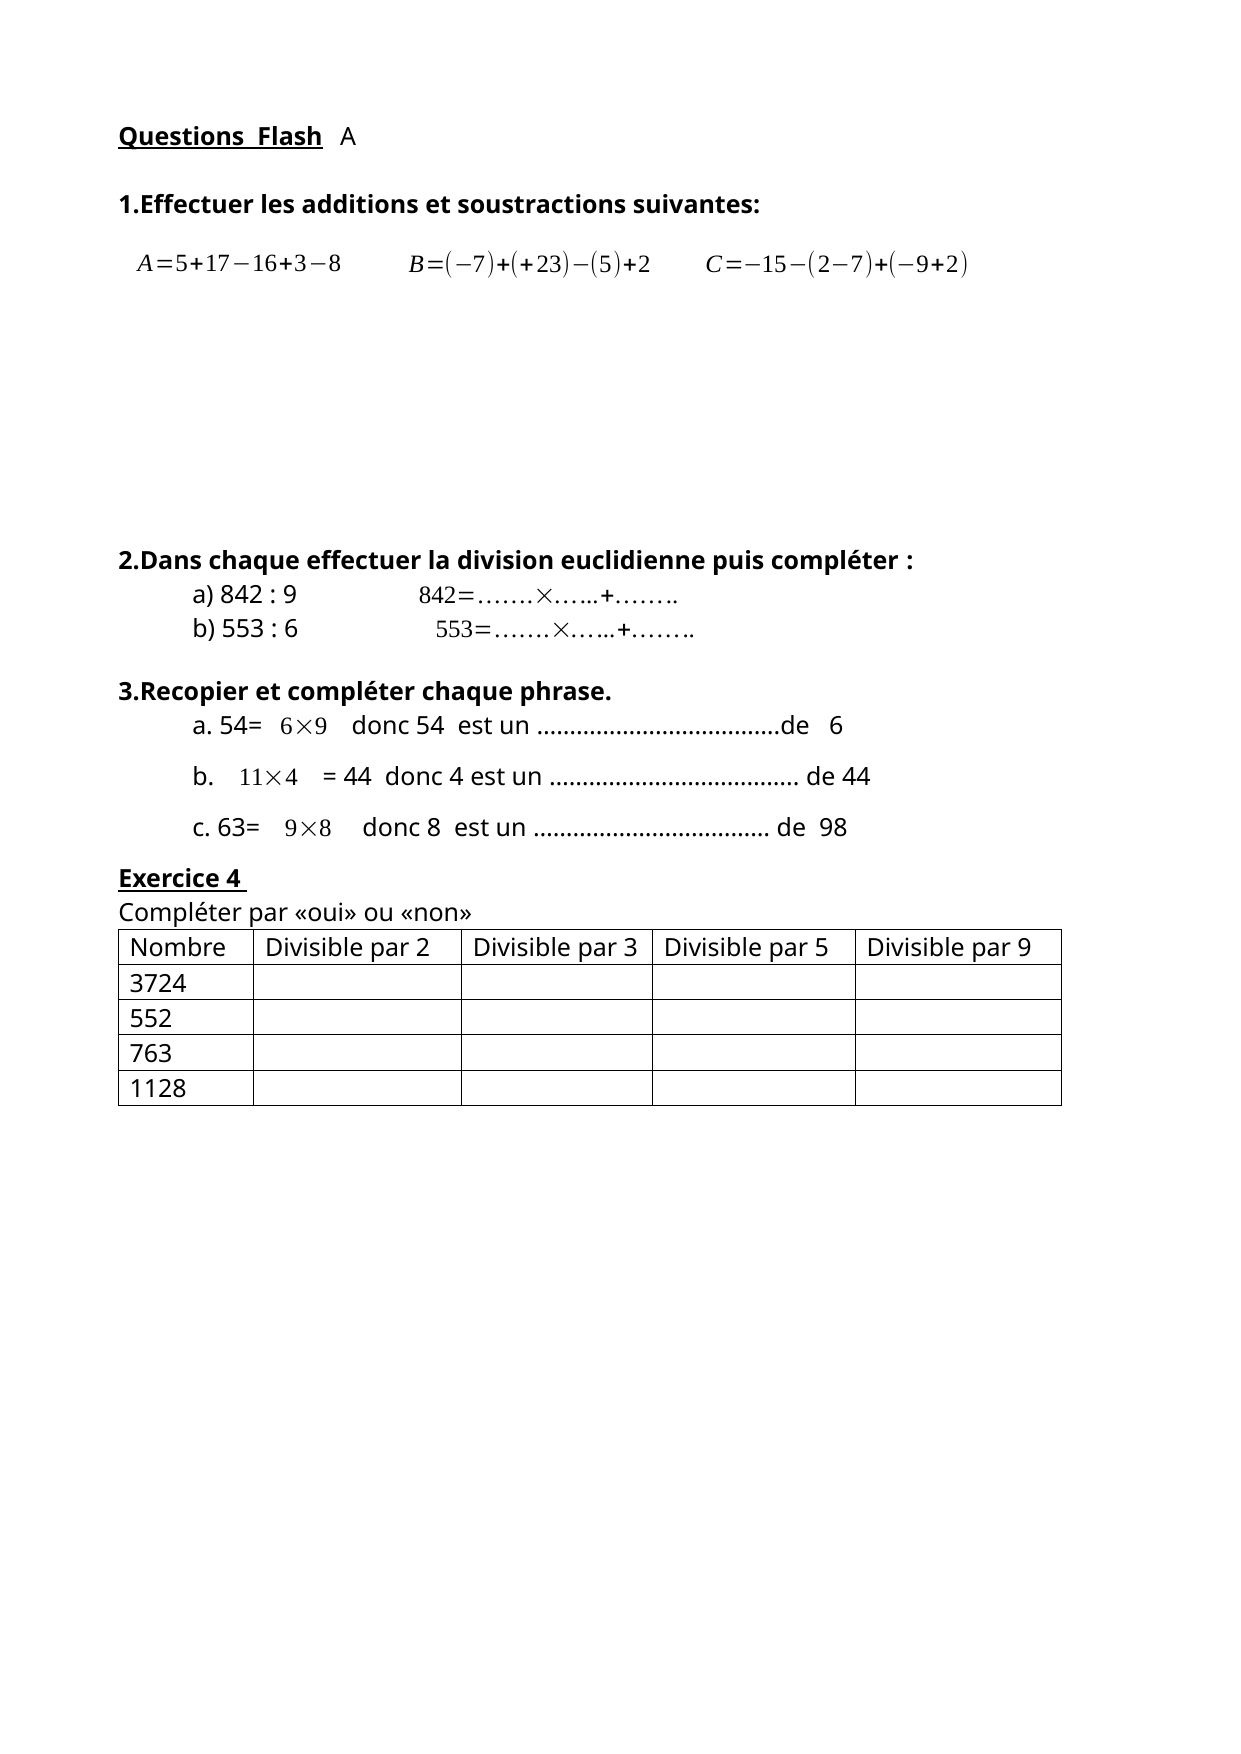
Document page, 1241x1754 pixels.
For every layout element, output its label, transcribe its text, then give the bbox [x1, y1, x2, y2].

table_header Divisible par 5 [653, 930, 855, 964]
table_cell [653, 965, 855, 999]
table_cell [254, 1000, 461, 1034]
table_cell [462, 1000, 652, 1034]
text b. = 44 donc 4 est un ……………………………….. de 44 [118, 759, 1122, 793]
table_cell [254, 965, 461, 999]
table_cell 763 [119, 1035, 253, 1069]
table_cell [856, 1035, 1061, 1069]
text 3.Recopier et compléter chaque phrase. [118, 674, 1122, 708]
table_cell [653, 1071, 855, 1104]
table_header Divisible par 2 [254, 930, 461, 964]
table_cell [462, 1071, 652, 1104]
text Compléter par «oui» ou «non» [118, 895, 1122, 929]
table_cell [254, 1071, 461, 1104]
table_cell [254, 1035, 461, 1069]
table_cell [462, 1035, 652, 1069]
text 2.Dans chaque effectuer la division euclidienne puis compléter : [118, 543, 1122, 577]
table_cell [462, 965, 652, 999]
text a. 54= donc 54 est un ……………………………….de 6 [118, 708, 1122, 742]
text 1.Effectuer les additions et soustractions suivantes: [118, 186, 1122, 220]
text b) 553 : 6 [118, 611, 1122, 645]
table_cell [856, 965, 1061, 999]
text Exercice 4 [118, 861, 1122, 895]
text c. 63= donc 8 est un ……………………………… de 98 [118, 810, 1122, 844]
table_cell [856, 1000, 1061, 1034]
table_cell 552 [119, 1000, 253, 1034]
table_cell [653, 1035, 855, 1069]
table_header Divisible par 3 [462, 930, 652, 964]
text Questions Flash A [118, 118, 1122, 152]
text a) 842 : 9 [118, 577, 1122, 611]
table_cell 1128 [119, 1071, 253, 1104]
table_header Nombre [119, 930, 253, 964]
table_cell [856, 1071, 1061, 1104]
table_header Divisible par 9 [856, 930, 1061, 964]
table_cell [653, 1000, 855, 1034]
table_cell 3724 [119, 965, 253, 999]
